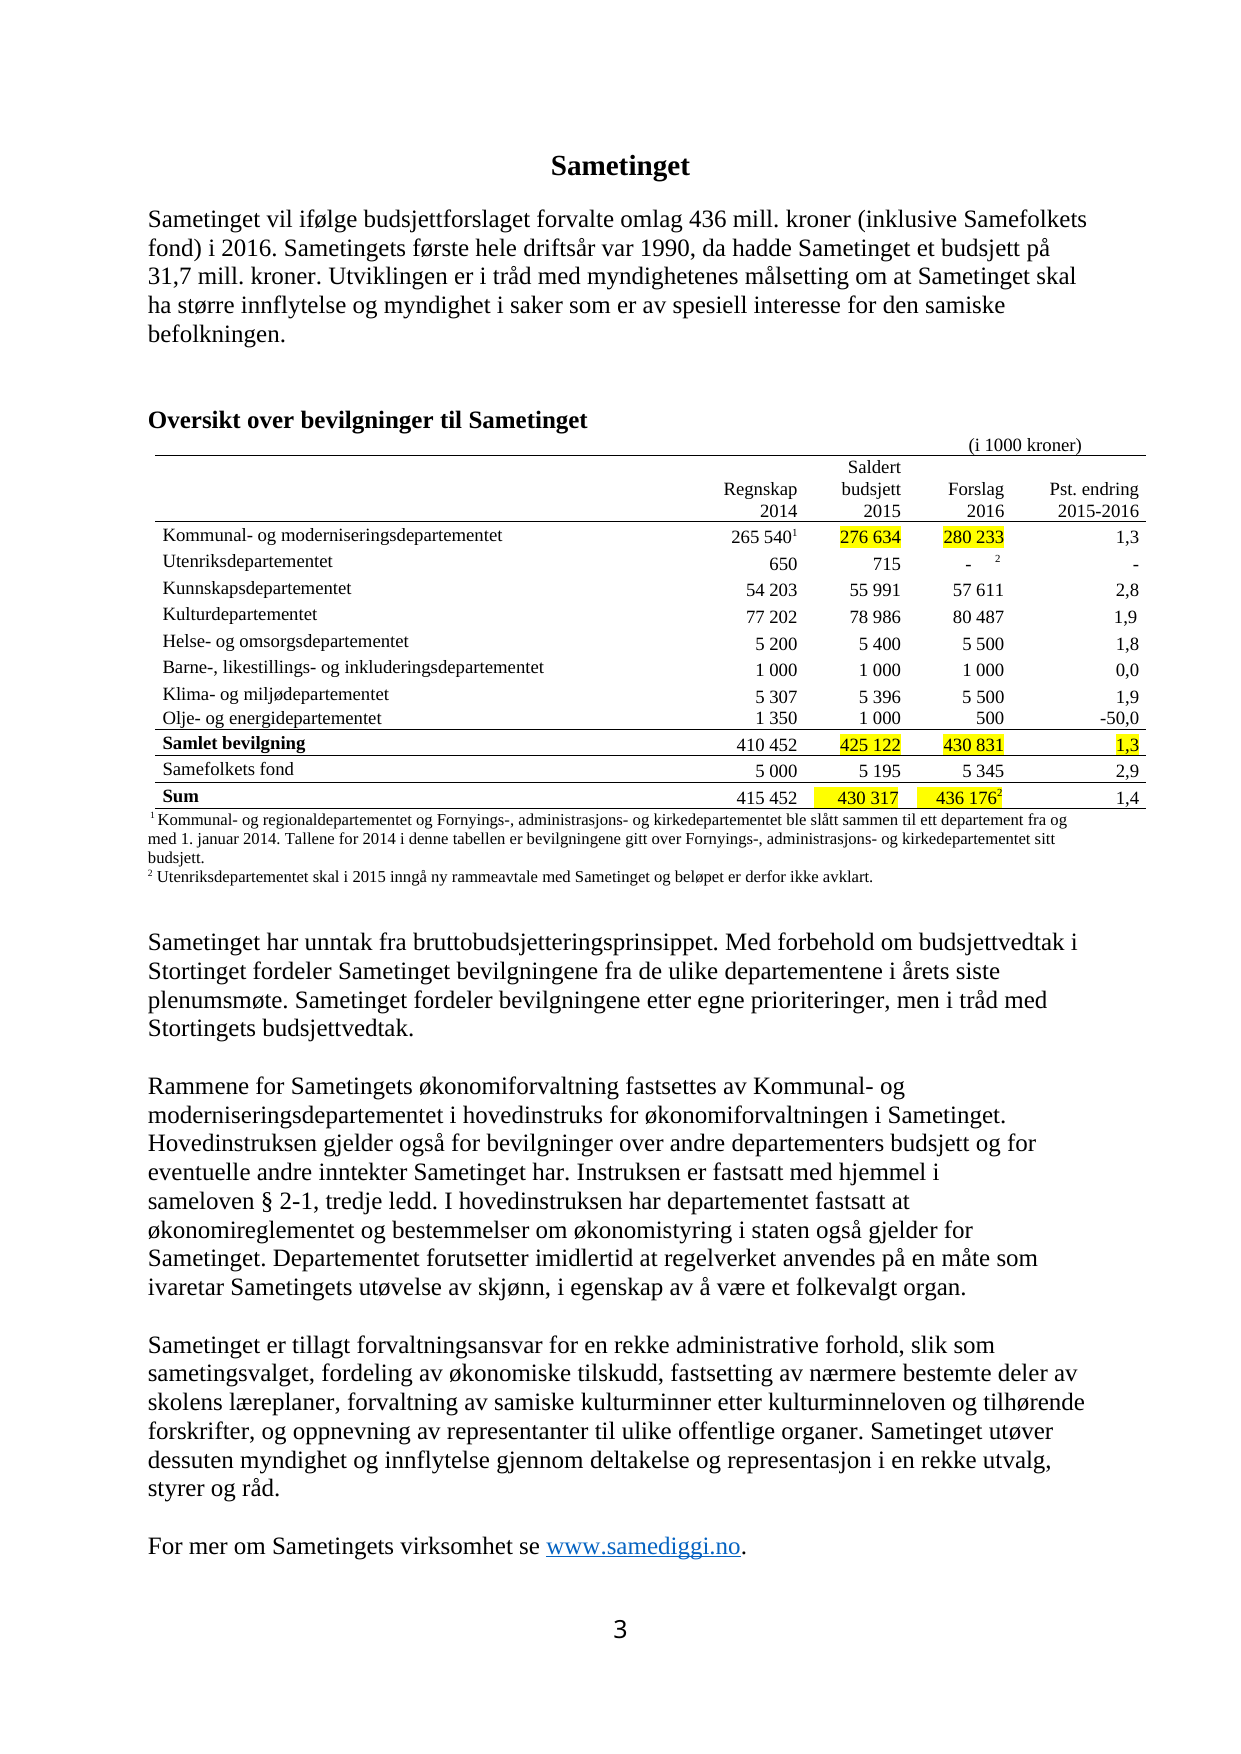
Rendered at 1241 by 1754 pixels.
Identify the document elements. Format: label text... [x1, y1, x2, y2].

table_cell 57 611 [908, 574, 1011, 601]
table_header [155, 456, 568, 521]
table_cell 5 307 [568, 681, 804, 707]
table_cell 54 203 [568, 574, 804, 601]
table_cell 410 452 [568, 730, 804, 755]
text Oversikt over bevilgninger til Sametinget [148, 405, 1093, 434]
table_cell 1 000 [805, 707, 908, 729]
table_cell 5 200 [568, 628, 804, 654]
table_cell Samefolkets fond [155, 756, 568, 782]
table_cell - 2 [908, 548, 1011, 574]
table_cell 1 000 [805, 654, 908, 681]
table_cell 1 350 [568, 707, 804, 729]
table_cell 1,3 [1011, 522, 1146, 548]
table_cell 5 500 [908, 628, 1011, 654]
table_header Forslag 2016 [908, 456, 1011, 521]
table_cell 5 000 [568, 756, 804, 782]
table_cell 280 233 [908, 522, 1011, 548]
text 2 Utenriksdepartementet skal i 2015 inngå ny rammeavtale med Sametinget og beløpet er derfor ikke avklart. [148, 867, 1093, 886]
table_cell 55 991 [805, 574, 908, 601]
table_cell 77 202 [568, 601, 804, 627]
text (i 1000 kroner) [148, 434, 1093, 455]
table_cell 5 500 [908, 681, 1011, 707]
table_cell 500 [908, 707, 1011, 729]
table_cell - [1011, 548, 1146, 574]
table_cell Helse- og omsorgsdepartementet [155, 628, 568, 654]
table_cell Sum [155, 783, 568, 808]
table_cell 5 400 [805, 628, 908, 654]
table_cell 0,0 [1011, 654, 1146, 681]
table_cell 1 000 [908, 654, 1011, 681]
subtitle Sametinget [148, 148, 1093, 181]
table_cell 2,8 [1011, 574, 1146, 601]
table_header Pst. endring 2015-2016 [1011, 456, 1146, 521]
table_cell 5 195 [805, 756, 908, 782]
text Sametinget har unntak fra bruttobudsjetteringsprinsippet. Med forbehold om budsjettvedtak i Stortinget fordeler Sametinget bevilgningene fra de ulike departe­mentene i årets siste plenumsmøte. Sametinget fordeler bevilgningene etter egne prio­riteringer, men i tråd med Stortingets budsjettvedtak. [148, 927, 1093, 1042]
table_header Regnskap 2014 [568, 456, 804, 521]
table_cell 5 345 [908, 756, 1011, 782]
table_cell 425 122 [805, 730, 908, 755]
table_cell 2,9 [1011, 756, 1146, 782]
table_cell 80 487 [908, 601, 1011, 627]
table_cell 265 5401 [568, 522, 804, 548]
table_cell Kommunal- og moderniseringsdepartementet [155, 522, 568, 548]
table_cell Samlet bevilgning [155, 730, 568, 755]
table_cell 430 317 [805, 783, 908, 808]
table_header Saldert budsjett 2015 [805, 456, 908, 521]
table_cell 415 452 [568, 783, 804, 808]
table_cell 78 986 [805, 601, 908, 627]
text Rammene for Sametingets økonomiforvaltning fastsettes av Kommunal- og moderniseringsdepartementet i hovedinstruks for økonomiforvaltningen i Sametinget. Hovedinstruksen gjelder også for bevilgninger over andre departementers budsjett og for eventuelle andre inntekter Sametinget har. Instruksen er fastsatt med hjemmel i sameloven § 2-1, tredje ledd. I hoved­instruksen har departementet fastsatt at økonomireglementet og bestemmelser om økonomistyring i staten også gjelder for Sametinget. Departementet forutsetter imidlertid at regelverket anvendes på en måte som ivaretar Sametingets utøvelse av skjønn, i egenskap av å være et folkevalgt organ. [148, 1071, 1093, 1301]
table_cell 1,9 [1011, 681, 1146, 707]
table_cell 5 396 [805, 681, 908, 707]
table_cell Kunnskapsdepartementet [155, 574, 568, 601]
text For mer om Sametingets virksomhet se www.samediggi.no. [148, 1531, 1093, 1560]
table_cell Olje- og energidepartementet [155, 707, 568, 729]
table_cell Kulturdepartementet [155, 601, 568, 627]
table_cell Utenriksdepartementet [155, 548, 568, 574]
table_cell Klima- og miljødepartementet [155, 681, 568, 707]
table_cell 1,9 [1011, 601, 1146, 627]
table_cell Barne-, likestillings- og inkluderingsdepartementet [155, 654, 568, 681]
text Sametinget er tillagt forvaltningsansvar for en rekke administrative forhold, slik som sametingsvalget, fordeling av økonomiske tilskudd, fastsetting av nærmere bestemte deler av skolens lære­planer, forvaltning av samiske kulturminner etter kulturminneloven og tilhø­rende forskrifter, og oppnevning av representanter til ulike offentlige organer. Sametinget ut­øver dessuten myndighet og innflytelse gjennom deltakelse og repre­sentasjon i en rekke ut­valg, styrer og råd. [148, 1330, 1093, 1502]
table_cell 715 [805, 548, 908, 574]
table_cell 1,4 [1011, 783, 1146, 808]
text 1 Kommunal- og regionaldepartementet og Fornyings-, administrasjons- og kirkedepartementet ble slått sammen til ett departement fra og med 1. januar 2014. Tallene for 2014 i denne tabellen er bevilgningene gitt over Fornyings-, administrasjons- og kirkedepartementet sitt budsjett. [148, 809, 1093, 867]
table_cell 1,8 [1011, 628, 1146, 654]
table_cell 650 [568, 548, 804, 574]
table_cell 1 000 [568, 654, 804, 681]
table_cell 1,3 [1011, 730, 1146, 755]
text Sametinget vil ifølge budsjettforslaget forvalte omlag 436 mill. kroner (inklusive Samefolkets fond) i 2016. Sametingets første hele driftsår var 1990, da hadde Sametinget et budsjett på 31,7 mill. kroner. Utviklingen er i tråd med myndig­hetenes mål­setting om at Sametinget skal ha større innflytelse og myndighet i saker som er av spesiell interesse for den samiske befolkningen. [148, 204, 1093, 348]
table_cell 436 1762 [908, 783, 1011, 808]
table_cell -50,0 [1011, 707, 1146, 729]
table_cell 276 634 [805, 522, 908, 548]
table_cell 430 831 [908, 730, 1011, 755]
